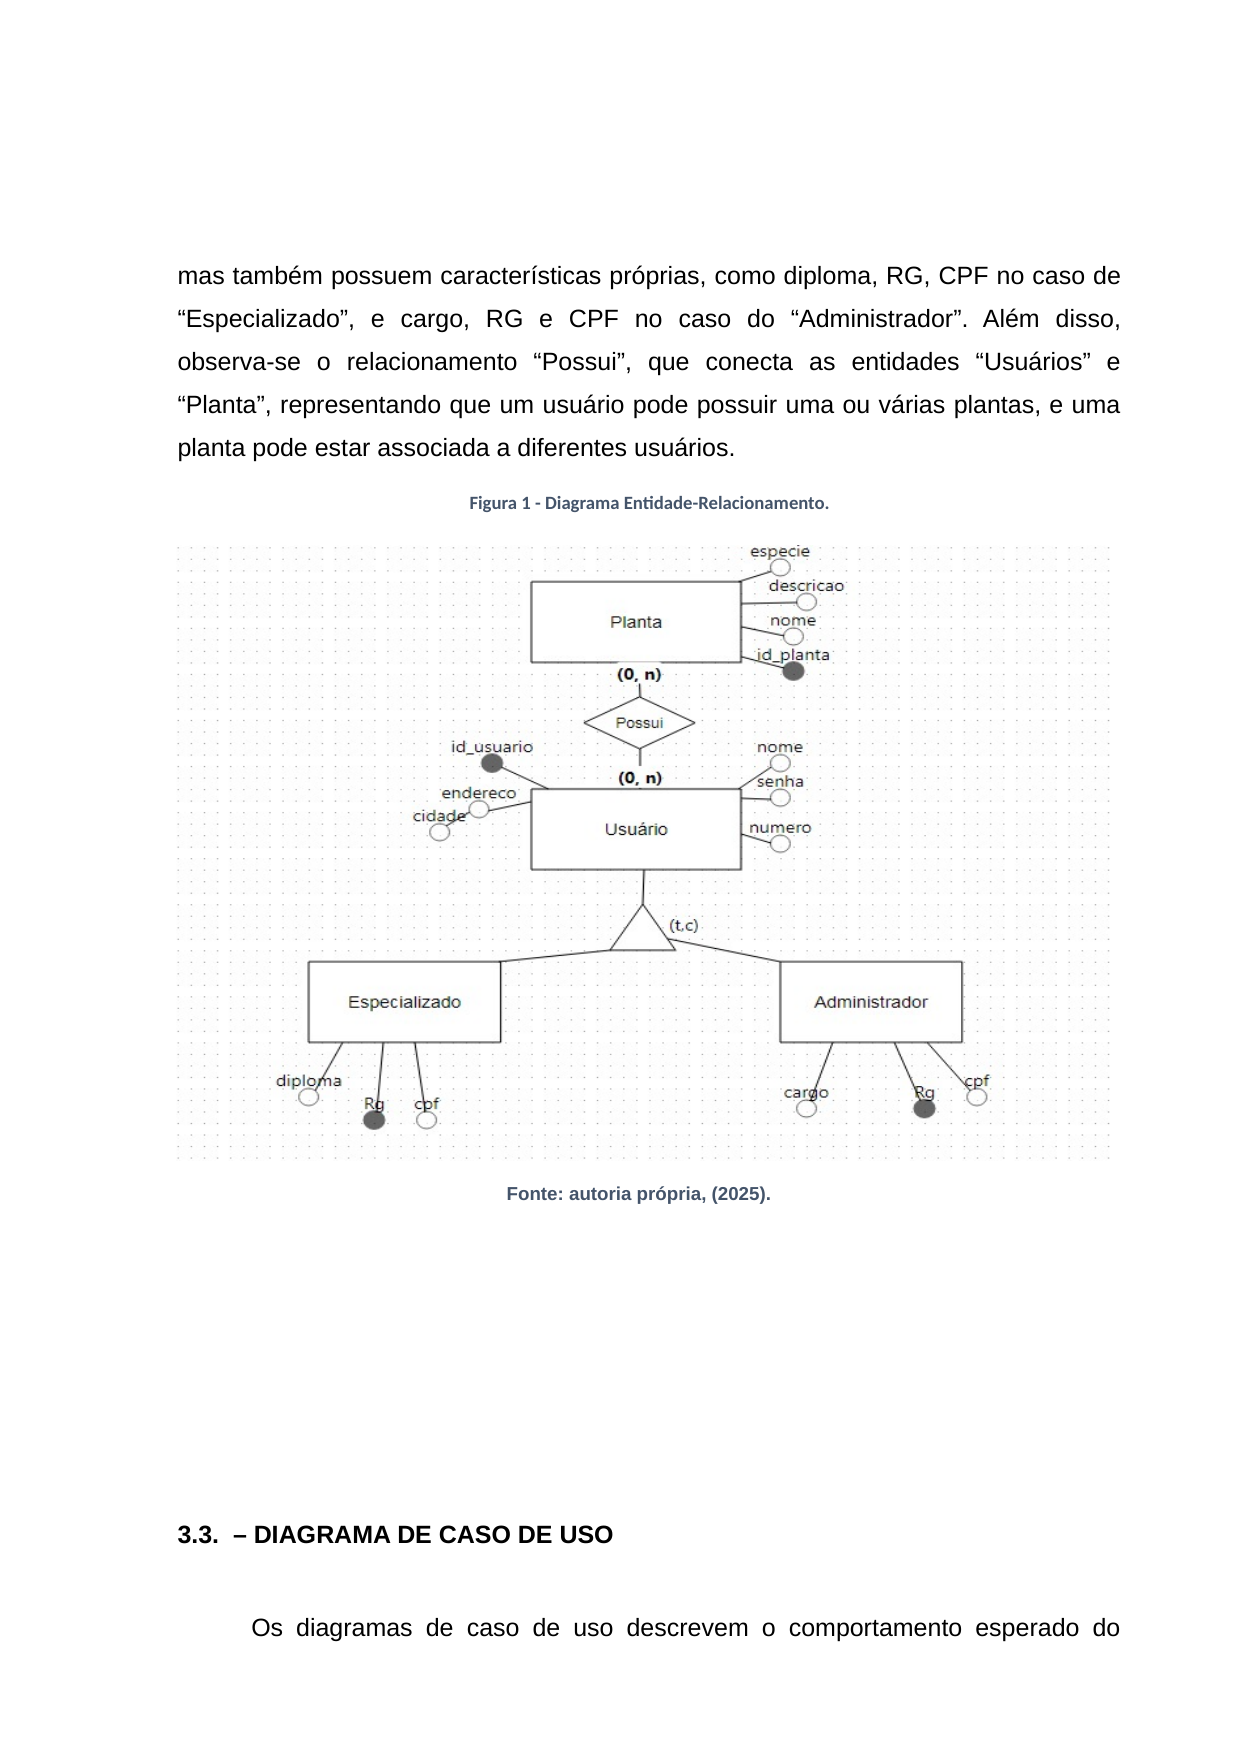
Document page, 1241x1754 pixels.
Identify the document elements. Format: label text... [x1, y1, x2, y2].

picture [166, 545, 1112, 1161]
text 3.3. – DIAGRAMA DE CASO DE USO [177, 1519, 1122, 1548]
text Fonte: autoria própria, (2025). [166, 1161, 1111, 1205]
text Figura 1 - Diagrama Entidade-Relacionamento. [177, 491, 1122, 514]
text mas também possuem características próprias, como diploma, RG, CPF no caso de “Especializado”, e cargo, RG e CPF no caso do “Administrador”. Além disso, observa-se o relacionamento “Possui”, que conecta as entidades “Usuários” e “Planta”, representando que um usuário pode possuir uma ou várias plantas, e uma planta pode estar associada a diferentes usuários. [177, 261, 1122, 462]
text Os diagramas de caso de uso descrevem o comportamento esperado do [177, 1613, 1122, 1641]
